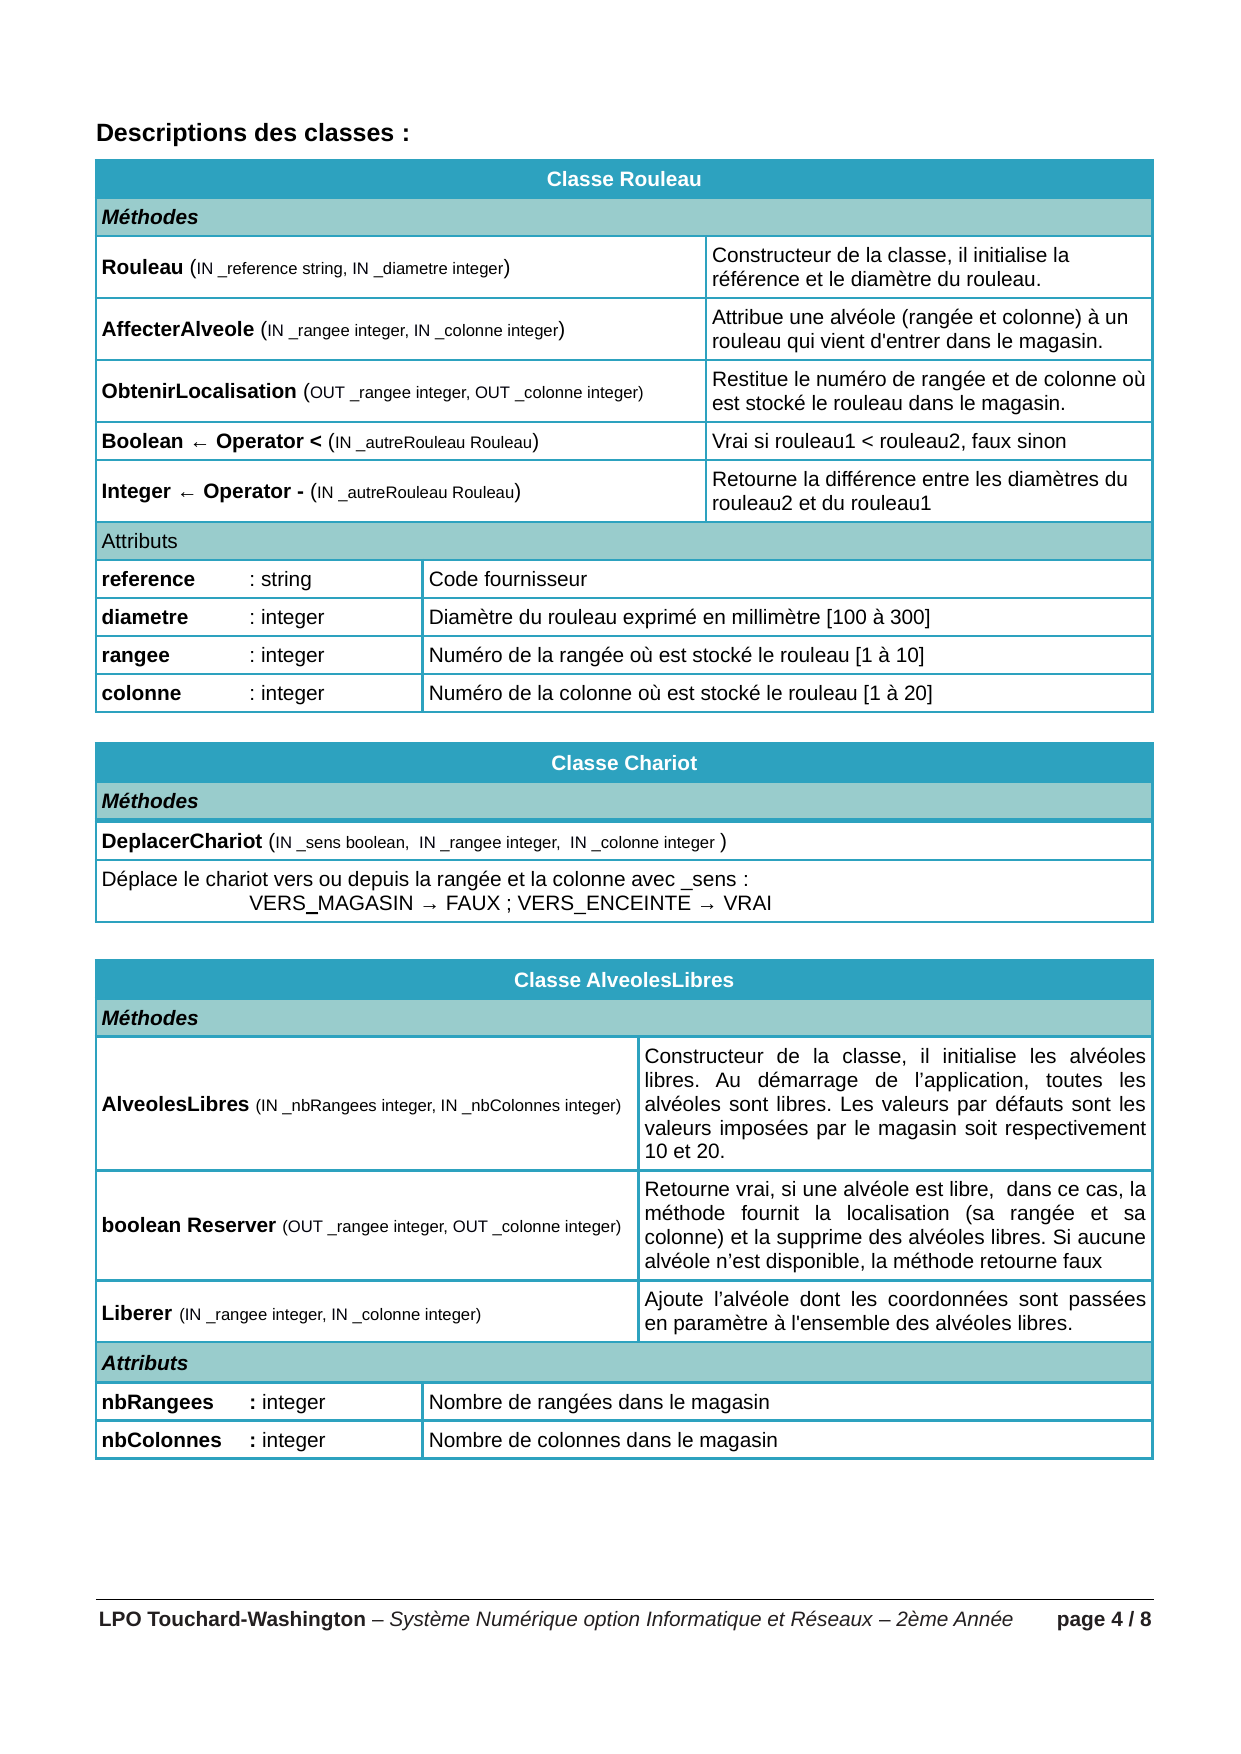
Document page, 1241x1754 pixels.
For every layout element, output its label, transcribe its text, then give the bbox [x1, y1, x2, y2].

table_cell Numéro de la rangée où est stocké le rouleau [1 à 10] [424, 637, 1151, 673]
table_cell Constructeur de la classe, il initialise la référence et le diamètre du rouleau. [707, 237, 1151, 297]
table_cell Liberer (IN _rangee integer, IN _colonne integer) [97, 1282, 637, 1341]
table_cell Restitue le numéro de rangée et de colonne où est stocké le rouleau dans le magasin. [707, 361, 1151, 421]
table_cell Rouleau (IN _reference string, IN _diametre integer) [97, 237, 705, 297]
table_cell AlveolesLibres (IN _nbRangees integer, IN _nbColonnes integer) [97, 1038, 637, 1169]
table_cell Méthodes [97, 199, 1151, 235]
table_cell boolean Reserver (OUT _rangee integer, OUT _colonne integer) [97, 1172, 637, 1279]
table_cell Boolean ← Operator < (IN _autreRouleau Rouleau) [97, 423, 705, 459]
table_cell Constructeur de la classe, il initialise les alvéoles libres. Au démarrage de l’application, toutes les alvéoles sont libres. Les valeurs par défauts sont les valeurs imposées par le magasin soit respectivement 10 et 20. [640, 1038, 1151, 1169]
table_cell Code fournisseur [424, 561, 1151, 597]
table_header Classe AlveolesLibres [97, 962, 1151, 997]
table_cell Méthodes [97, 783, 1151, 818]
table_cell reference : string [97, 561, 421, 597]
table_cell colonne : integer [97, 675, 421, 711]
table_cell Nombre de colonnes dans le magasin [424, 1422, 1151, 1457]
table_cell nbColonnes : integer [97, 1422, 421, 1457]
text Descriptions des classes : [96, 118, 1152, 147]
table_cell Attributs [97, 523, 1151, 559]
table_cell Numéro de la colonne où est stocké le rouleau [1 à 20] [424, 675, 1151, 711]
table_cell Retourne la différence entre les diamètres du rouleau2 et du rouleau1 [707, 461, 1151, 521]
table_cell Attribue une alvéole (rangée et colonne) à un rouleau qui vient d'entrer dans le magasin. [707, 299, 1151, 359]
table_cell AffecterAlveole (IN _rangee integer, IN _colonne integer) [97, 299, 705, 359]
table_cell nbRangees : integer [97, 1384, 421, 1419]
table_cell Ajoute l’alvéole dont les coordonnées sont passées en paramètre à l'ensemble des alvéoles libres. [640, 1282, 1151, 1341]
table_cell Attributs [97, 1343, 1151, 1381]
table_cell Integer ← Operator - (IN _autreRouleau Rouleau) [97, 461, 705, 521]
table_cell ObtenirLocalisation (OUT _rangee integer, OUT _colonne integer) [97, 361, 705, 421]
table_header DeplacerChariot (IN _sens boolean, IN _rangee integer, IN _colonne integer ) [97, 823, 1151, 859]
table_cell Retourne vrai, si une alvéole est libre, dans ce cas, la méthode fournit la localisation (sa rangée et sa colonne) et la supprime des alvéoles libres. Si aucune alvéole n’est disponible, la méthode retourne faux [640, 1172, 1151, 1279]
table_header Classe Chariot [97, 745, 1151, 780]
table_cell Nombre de rangées dans le magasin [424, 1384, 1151, 1419]
table_cell diametre : integer [97, 599, 421, 635]
table_cell Méthodes [97, 1000, 1151, 1035]
table_cell Vrai si rouleau1 < rouleau2, faux sinon [707, 423, 1151, 459]
table_header Classe Rouleau [97, 161, 1151, 197]
table_cell rangee : integer [97, 637, 421, 673]
table_cell Diamètre du rouleau exprimé en millimètre [100 à 300] [424, 599, 1151, 635]
table_cell Déplace le chariot vers ou depuis la rangée et la colonne avec _sens : VERS_MAGASIN → FAUX ; VERS_ENCEINTE → VRAI [97, 861, 1151, 921]
